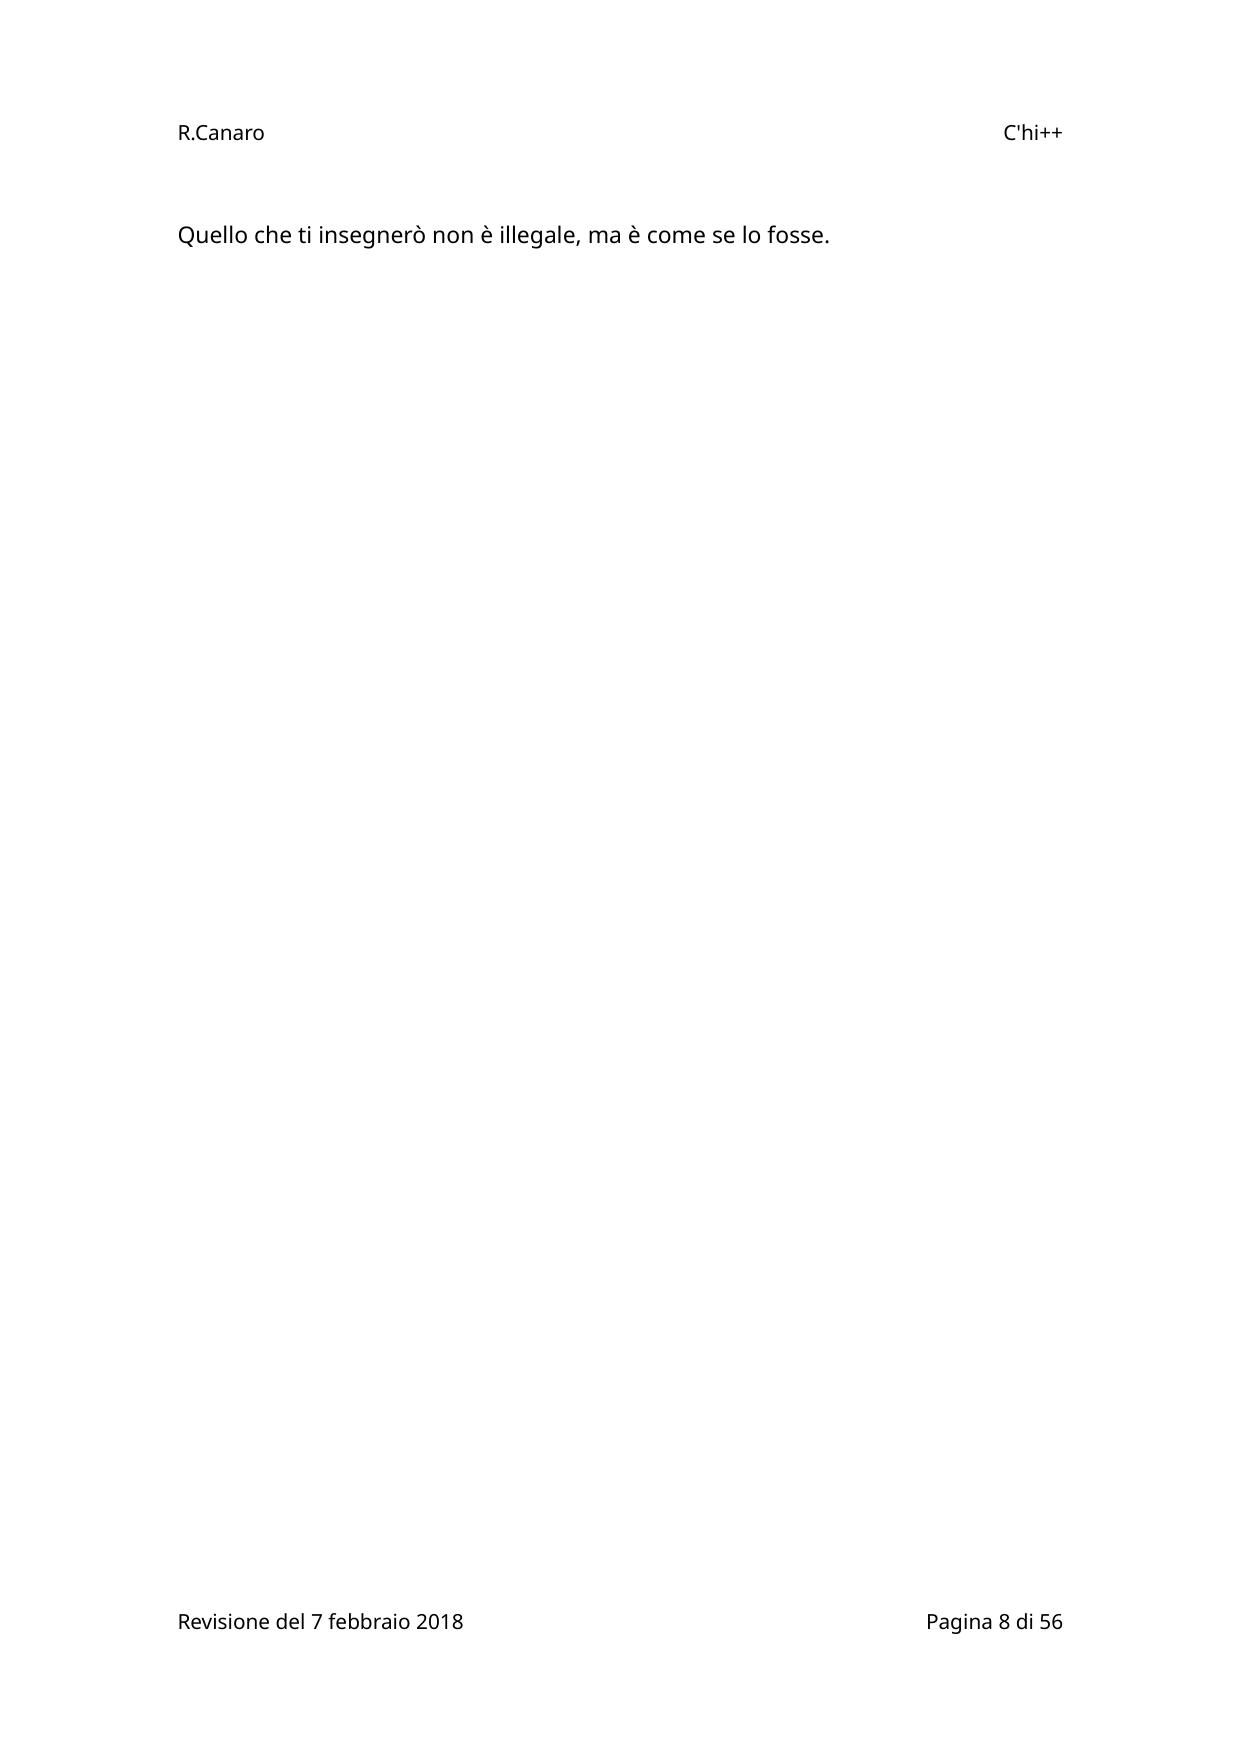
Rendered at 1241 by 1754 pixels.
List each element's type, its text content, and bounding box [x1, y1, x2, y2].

text Quello che ti insegnerò non è illegale, ma è come se lo fosse. [177, 219, 1063, 250]
